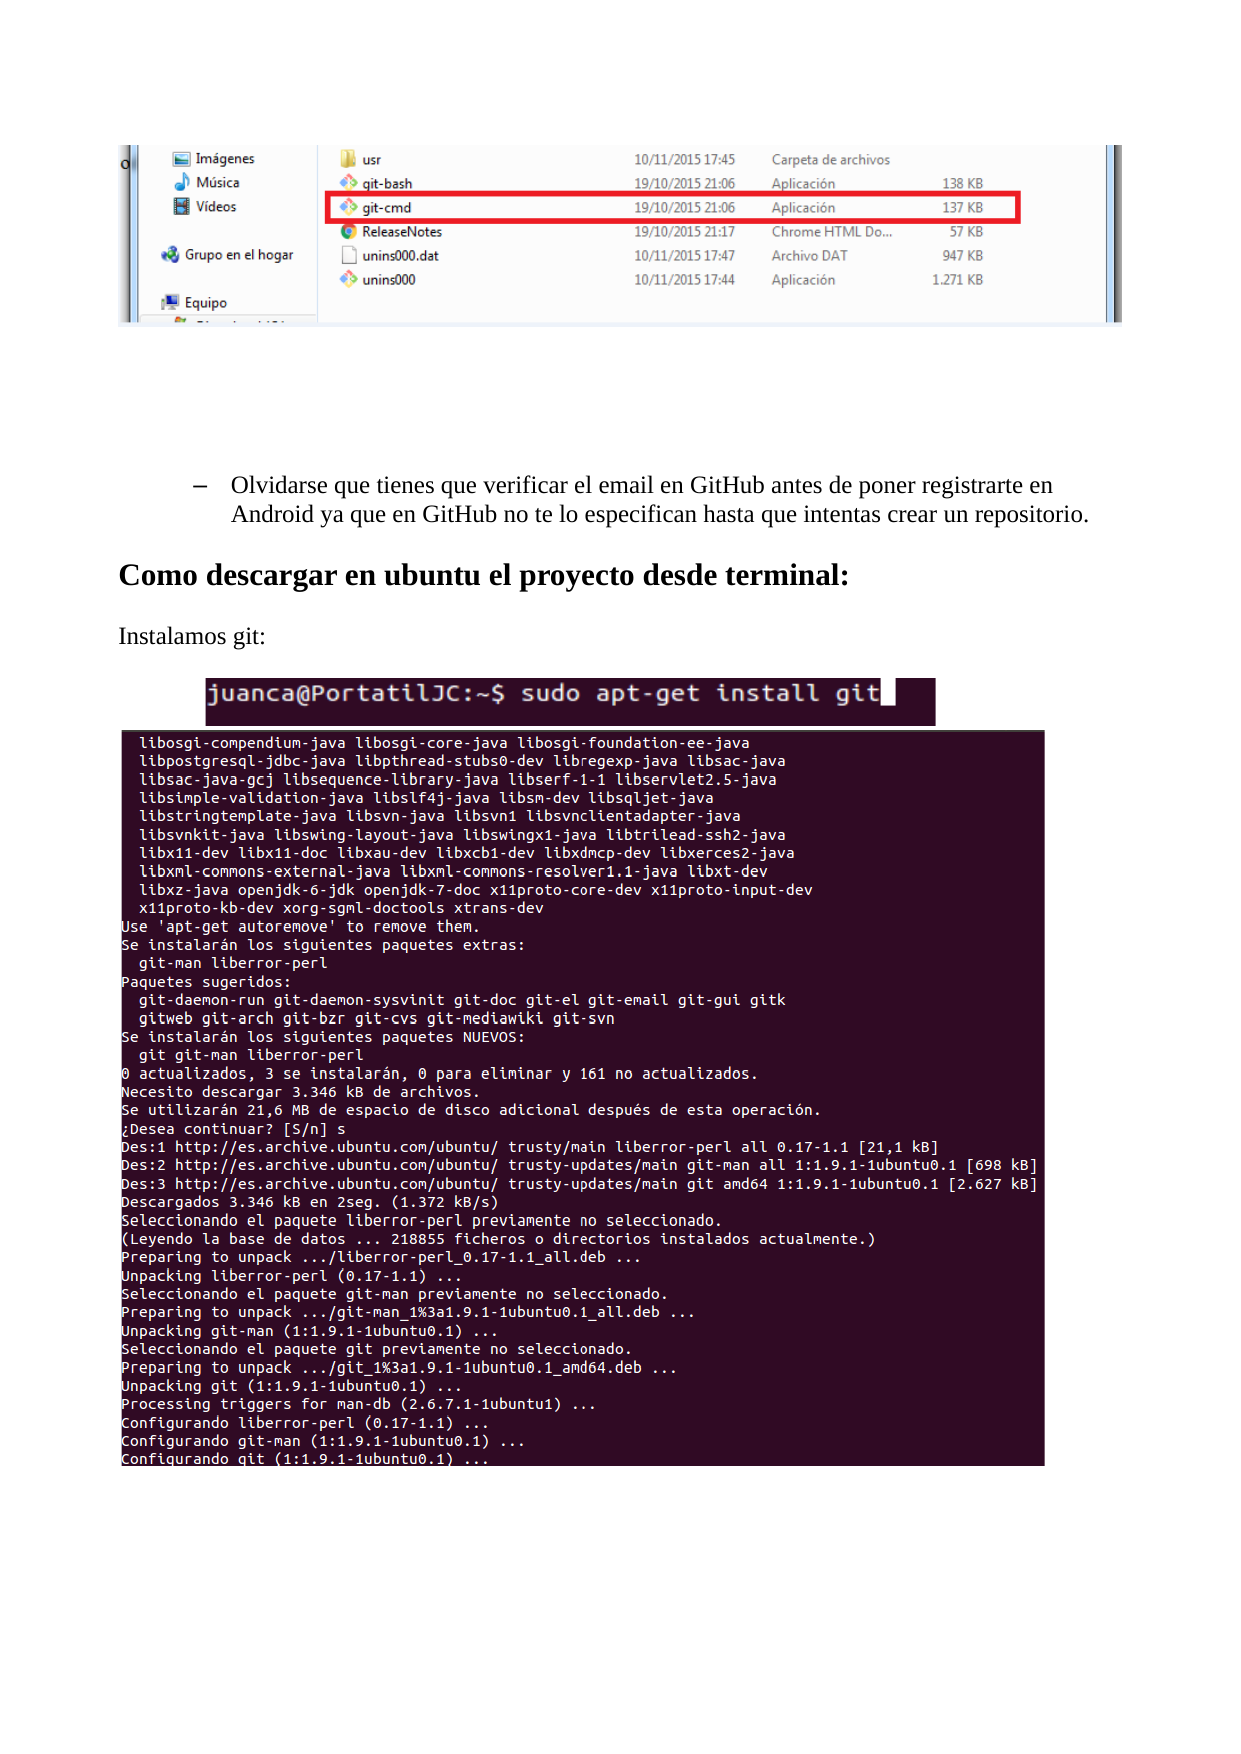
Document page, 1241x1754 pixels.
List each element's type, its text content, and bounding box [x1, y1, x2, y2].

text Como descargar en ubuntu el proyecto desde terminal: [118, 556, 1122, 592]
picture [196, 678, 946, 726]
text Instalamos git: [118, 621, 1122, 650]
picture [121, 730, 1045, 1466]
picture [118, 145, 1122, 327]
list Olvidarse que tienes que verificar el email en GitHub antes de poner registrarte en Android ya que en GitHub no te lo especifican hasta que intentas crear un repositorio. [193, 470, 1122, 527]
